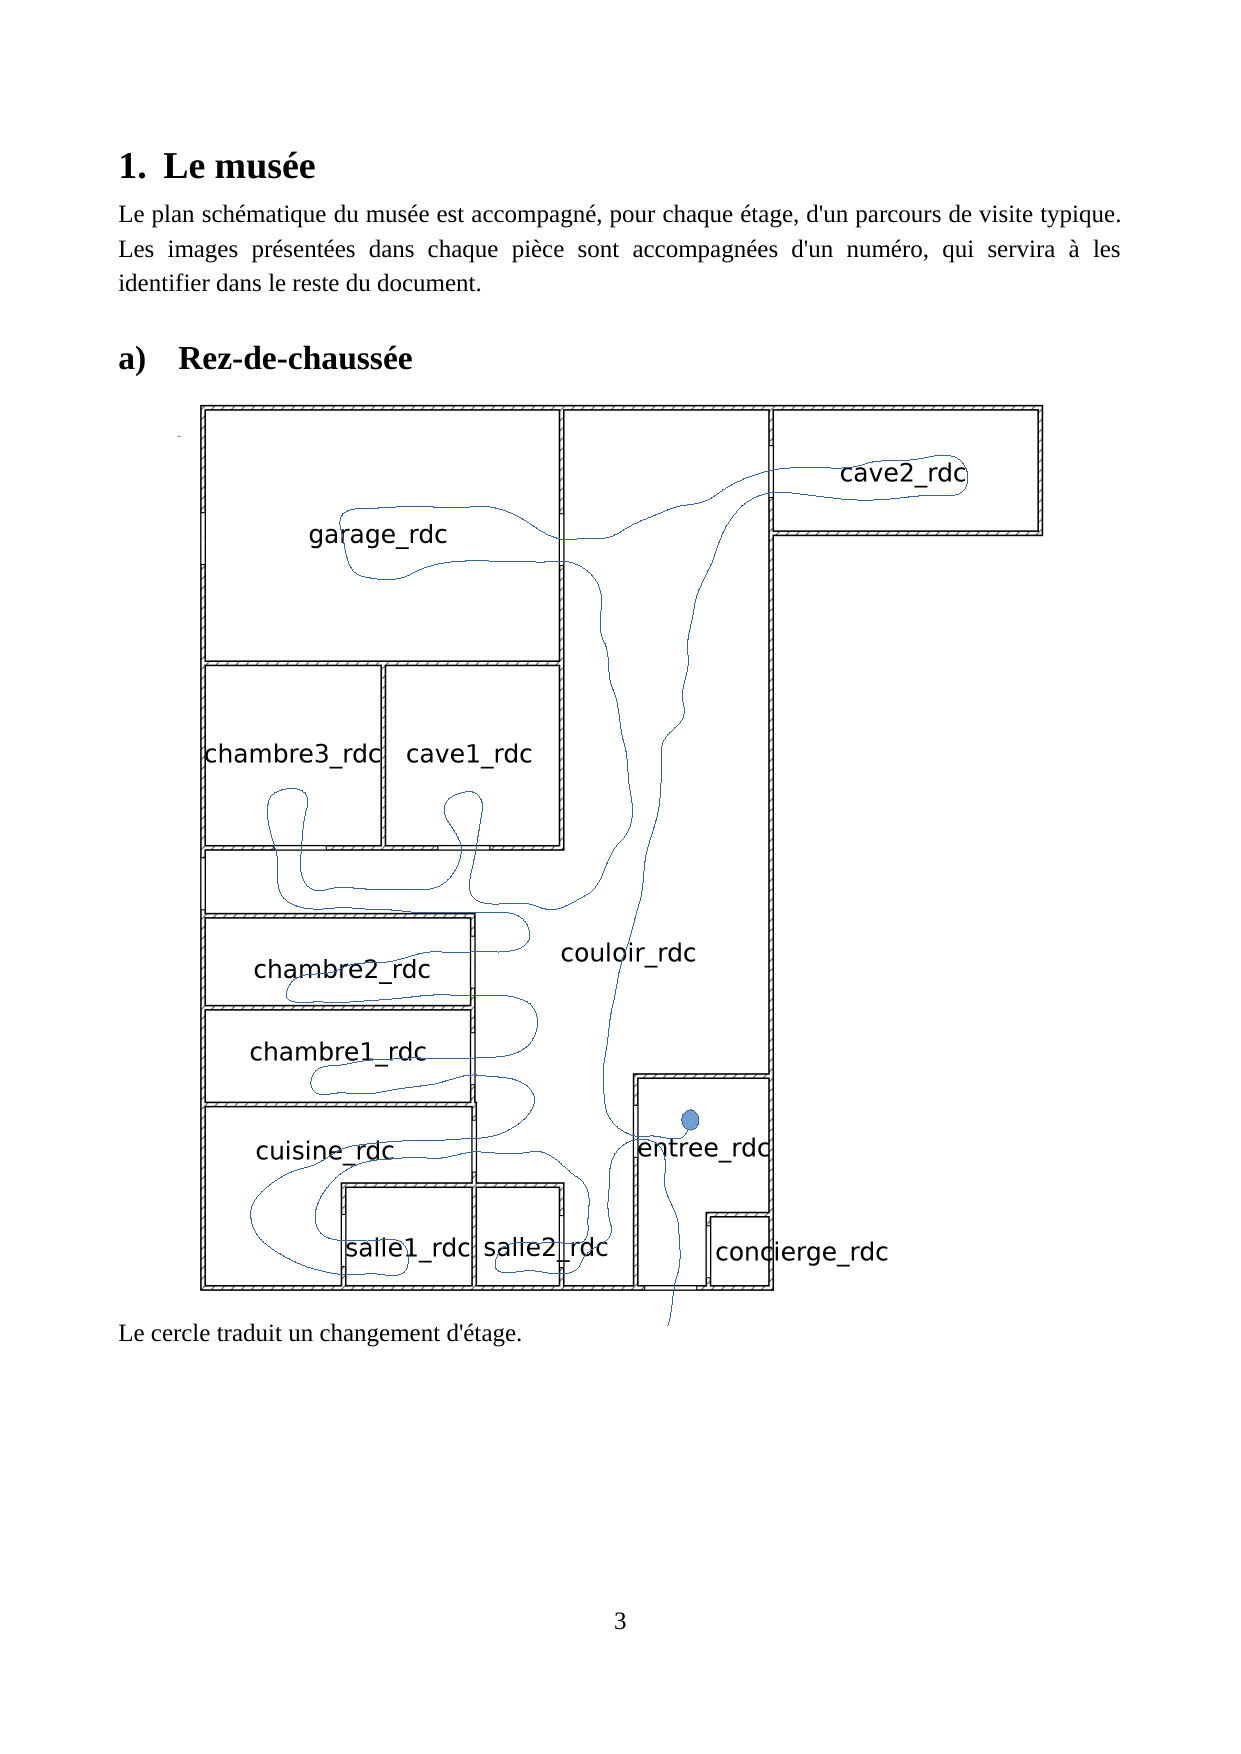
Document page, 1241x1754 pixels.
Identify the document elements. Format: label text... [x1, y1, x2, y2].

subtitle Rez-de-chaussée [118, 338, 1122, 377]
text Le cercle traduit un changement d'étage. [118, 389, 1122, 1346]
picture [177, 389, 1063, 1312]
subtitle Le musée [118, 143, 1122, 187]
text Le plan schématique du musée est accompagné, pour chaque étage, d'un parcours de visite typique. Les images présentées dans chaque pièce sont accompagnées d'un numéro, qui servira à les identifier dans le reste du document. [118, 199, 1122, 297]
